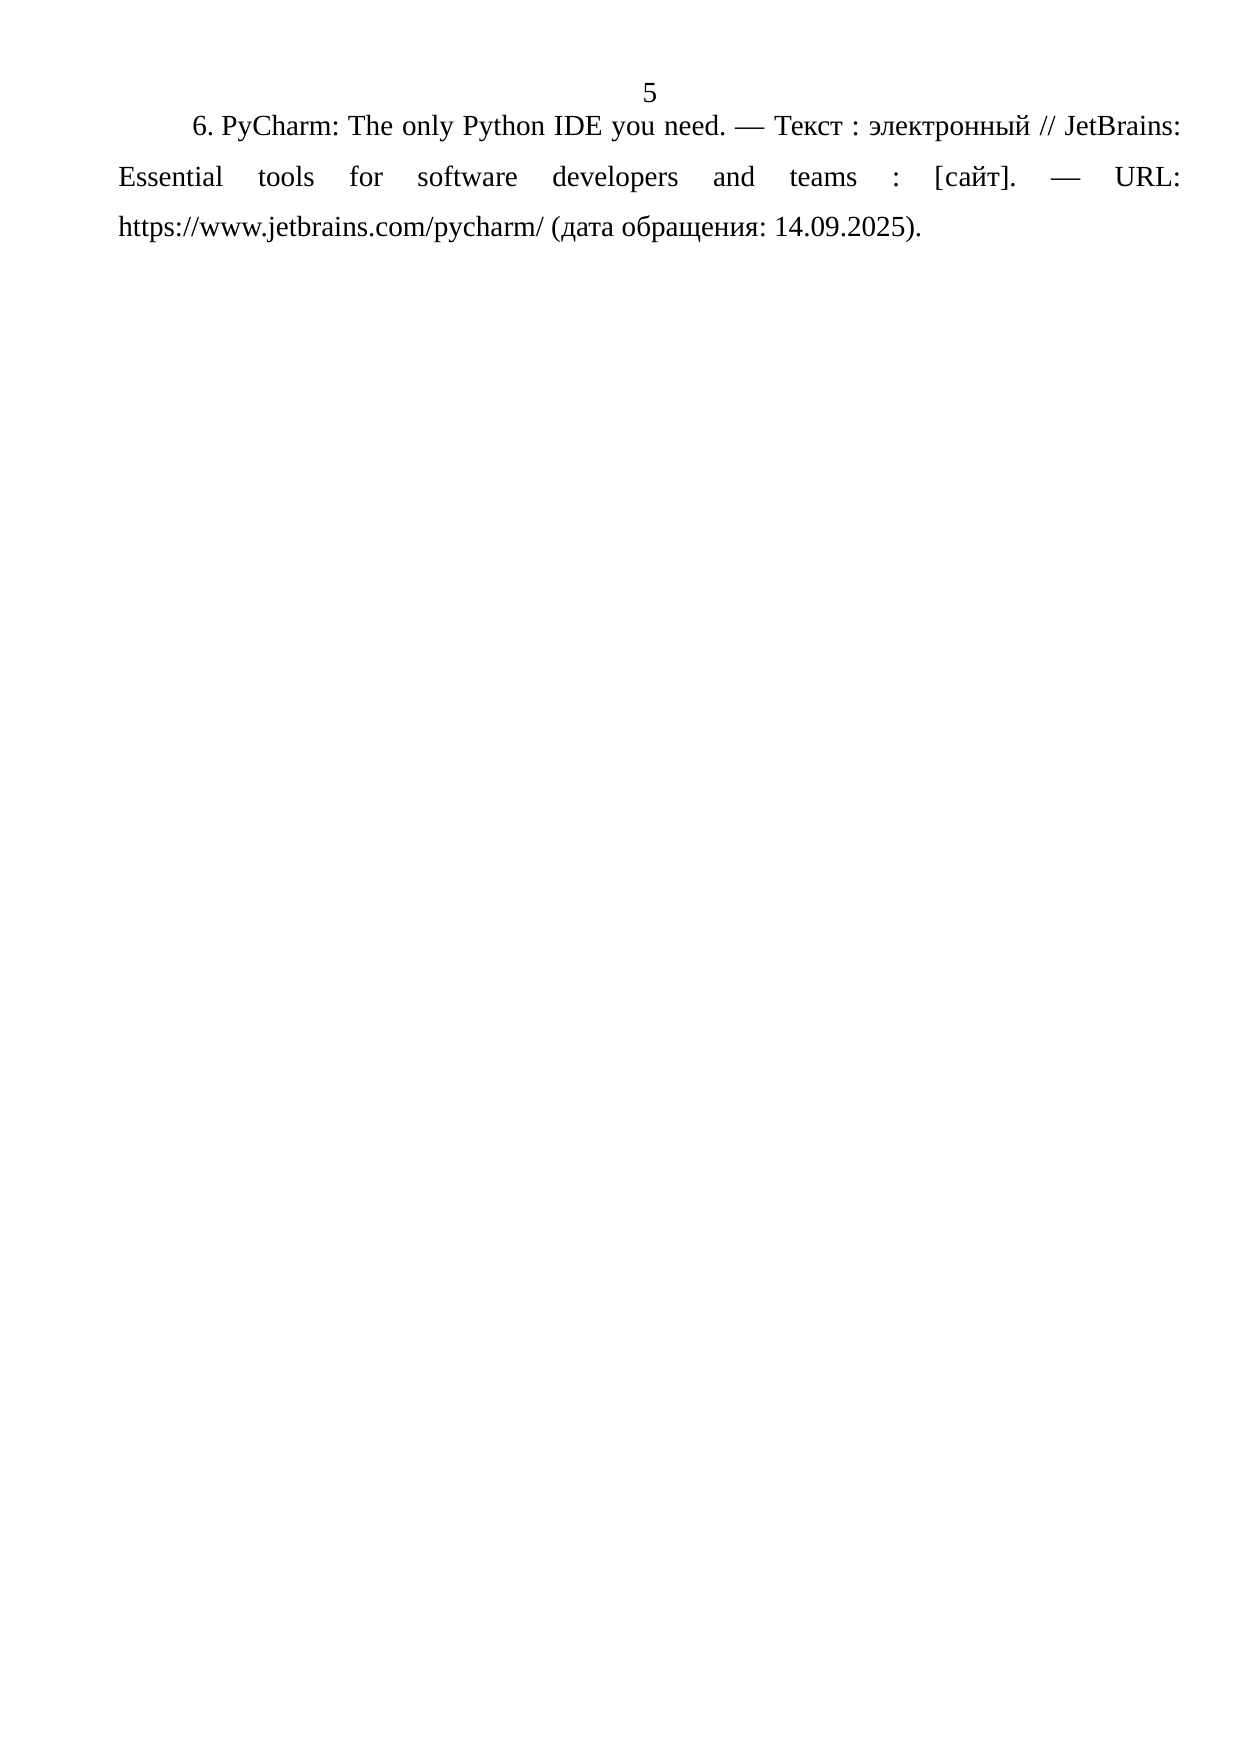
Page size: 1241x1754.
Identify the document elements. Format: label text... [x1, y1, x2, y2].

list PyCharm: The only Python IDE you need. — Текст : электронный // JetBrains: Essential tools for software developers and teams : [сайт]. — URL: https://www.jetbrains.com/pycharm/ (дата обращения: 14.09.2025). [118, 108, 1181, 243]
